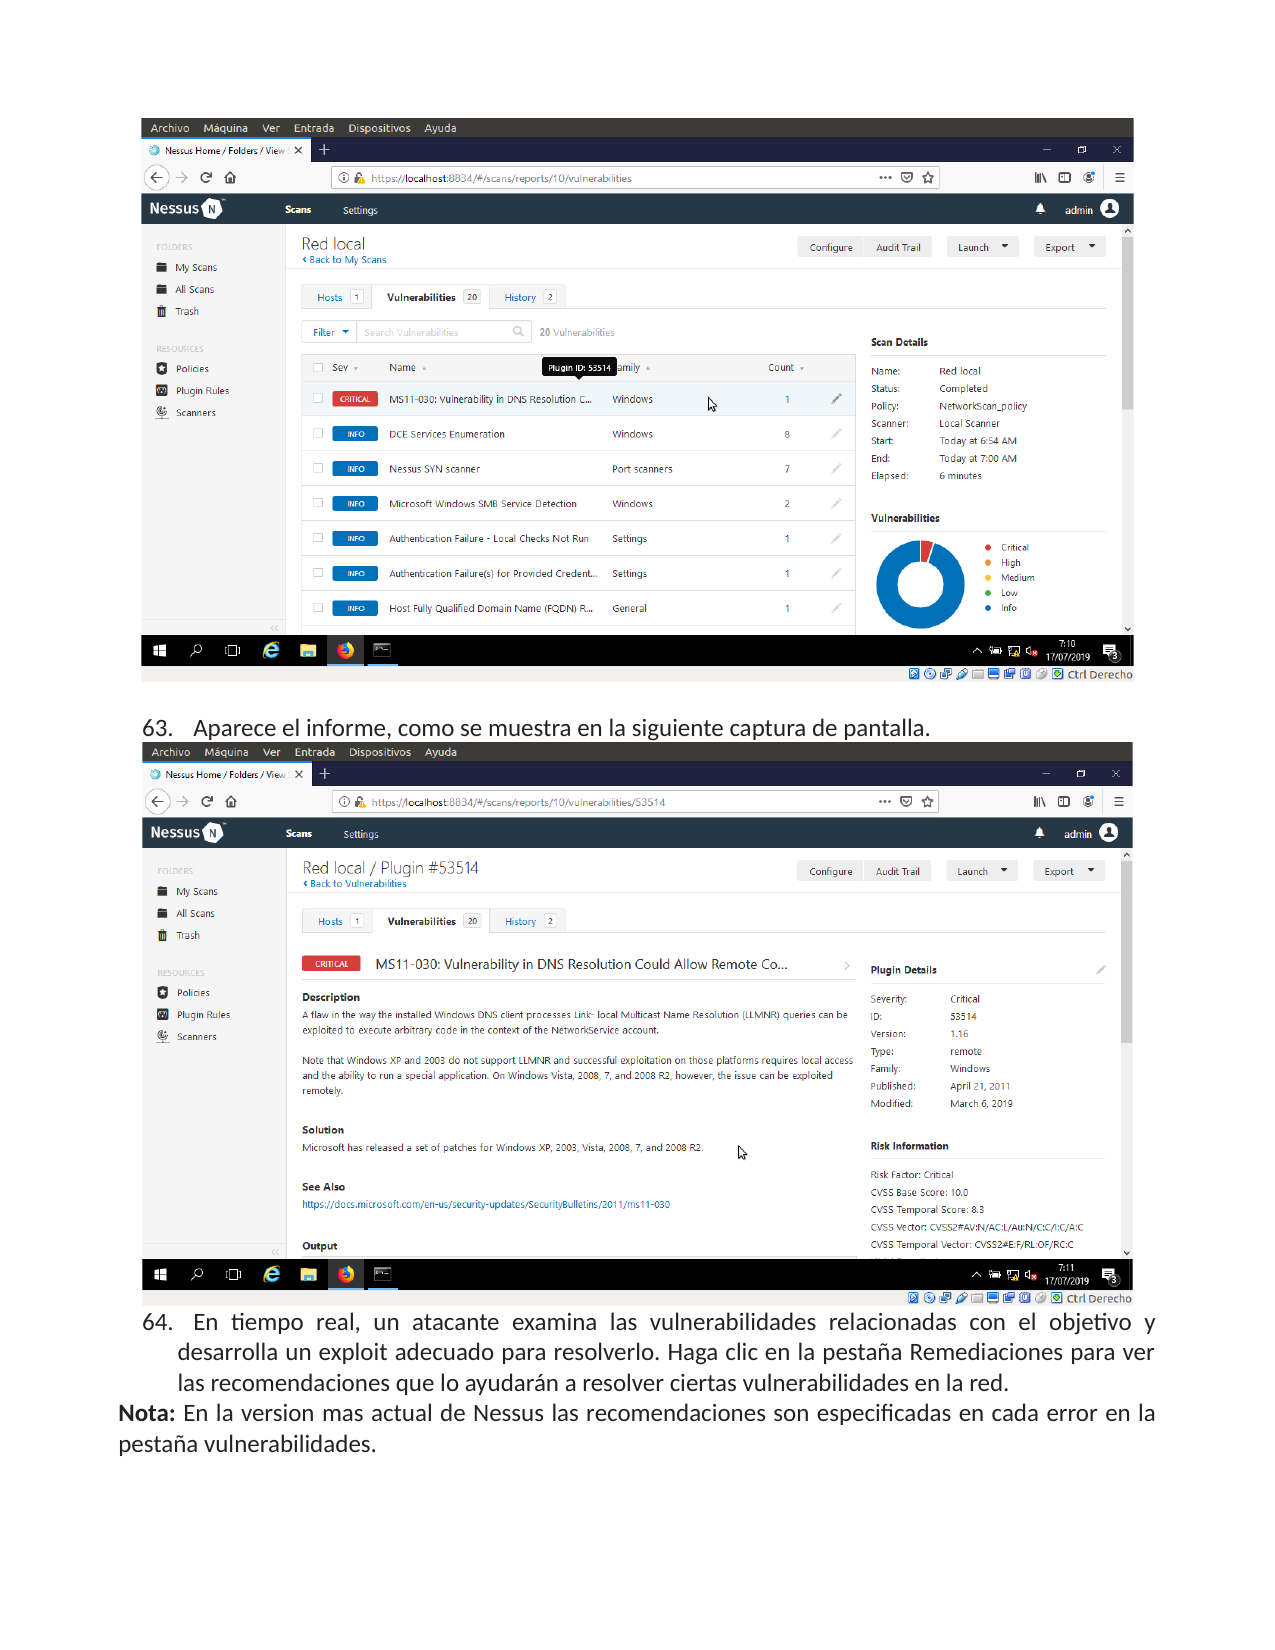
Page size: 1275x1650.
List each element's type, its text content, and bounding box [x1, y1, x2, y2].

list Nota: En la version mas actual de Nessus las recomendaciones son especificadas en cada error en la pestaña vulnerabilidades. [118, 1397, 1157, 1458]
picture [141, 118, 1134, 682]
list Aparece el informe, como se muestra en la siguiente captura de pantalla. [142, 712, 1157, 743]
list En tiempo real, un atacante examina las vulnerabilidades relacionadas con el objetivo y desarrolla un exploit adecuado para resolverlo. Haga clic en la pestaña Remediaciones para ver las recomendaciones que lo ayudarán a resolver ciertas vulnerabilidades en la red. [142, 1077, 1157, 1397]
picture [142, 742, 1133, 1306]
